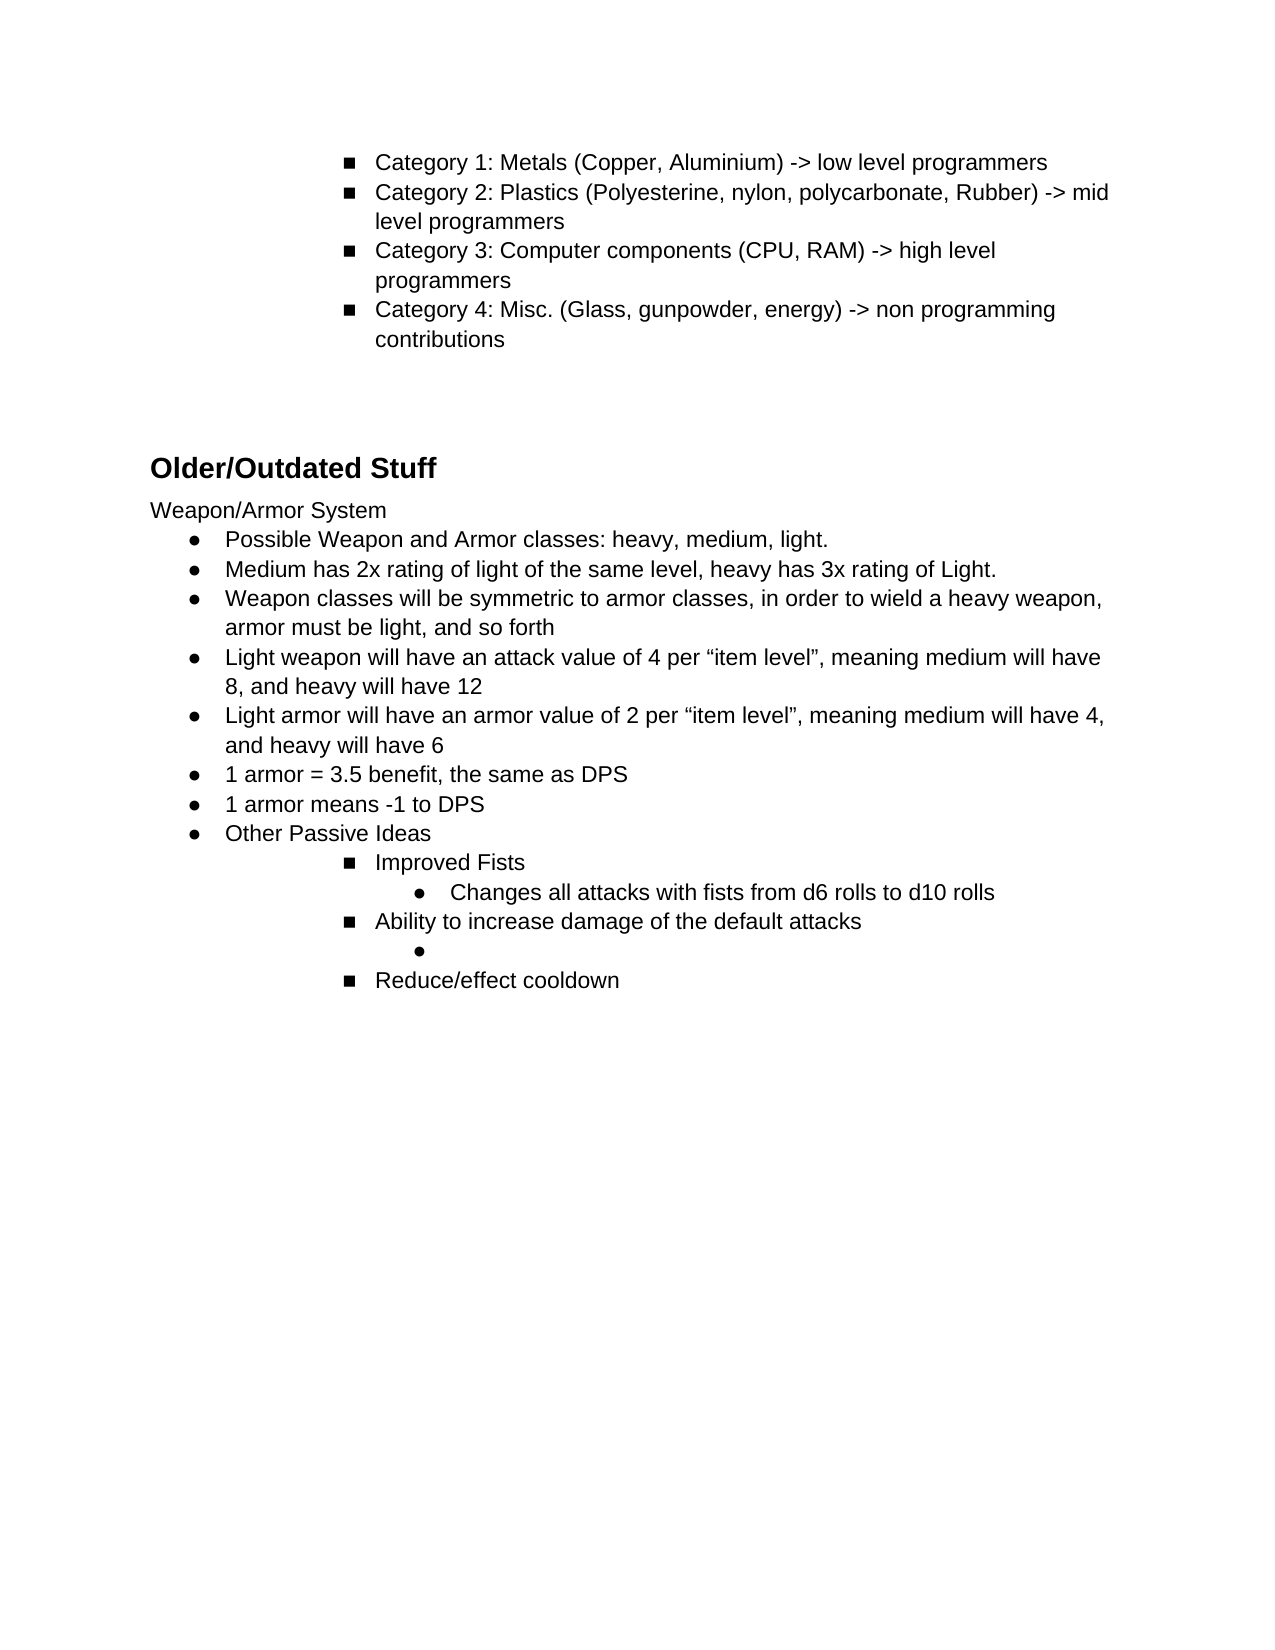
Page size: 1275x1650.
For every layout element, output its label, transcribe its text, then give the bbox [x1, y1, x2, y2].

list Changes all attacks with fists from d6 rolls to d10 rolls [412, 879, 1125, 905]
list Other Passive Ideas [187, 821, 1125, 846]
list Possible Weapon and Armor classes: heavy, medium, light. [187, 527, 1125, 553]
list Category 1: Metals (Copper, Aluminium) -> low level programmers [150, 150, 1125, 176]
list Light weapon will have an attack value of 4 per “item level”, meaning medium will have 8, and heavy will have 12 [187, 644, 1125, 699]
list Category 3: Computer components (CPU, RAM) -> high level programmers [150, 238, 1125, 293]
subtitle Older/Outdated Stuff [150, 452, 1125, 484]
list 1 armor means -1 to DPS [187, 791, 1125, 817]
text Weapon/Armor System [150, 498, 1125, 523]
list Category 2: Plastics (Polyesterine, nylon, polycarbonate, Rubber) -> mid level programmers [150, 179, 1125, 234]
list Reduce/effect cooldown [150, 968, 1125, 993]
list Category 4: Misc. (Glass, gunpowder, energy) -> non programming contributions [150, 297, 1125, 352]
list Improved Fists [150, 850, 1125, 876]
list Weapon classes will be symmetric to armor classes, in order to wield a heavy weapon, armor must be light, and so forth [187, 586, 1125, 641]
list 1 armor = 3.5 benefit, the same as DPS [187, 762, 1125, 788]
list Ability to increase damage of the default attacks [150, 909, 1125, 934]
list Light armor will have an armor value of 2 per “item level”, meaning medium will have 4, and heavy will have 6 [187, 703, 1125, 758]
list Medium has 2x rating of light of the same level, heavy has 3x rating of Light. [187, 556, 1125, 582]
